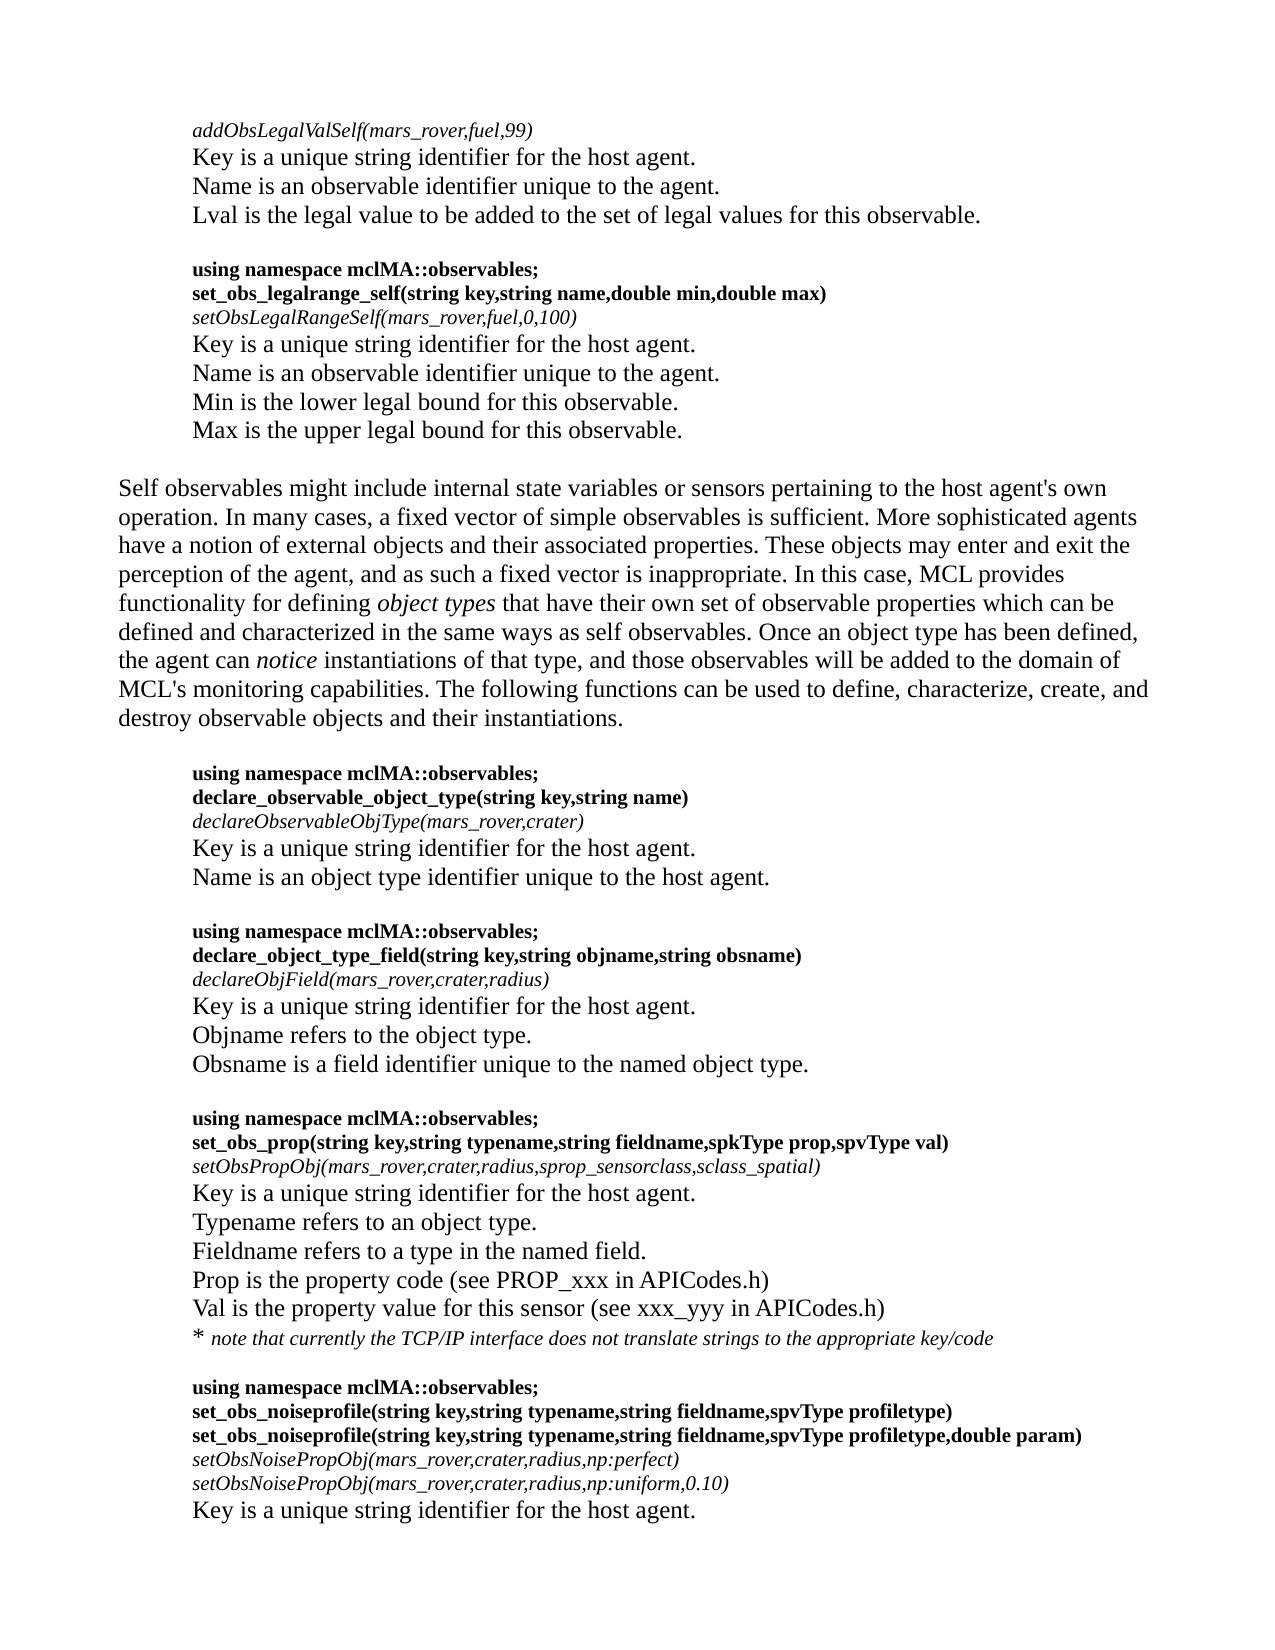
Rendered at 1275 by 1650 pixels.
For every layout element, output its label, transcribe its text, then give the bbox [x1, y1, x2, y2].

text using namespace mclMA::observables; [118, 1375, 1157, 1399]
text Self observables might include internal state variables or sensors pertaining to the host agent's own operation. In many cases, a fixed vector of simple observables is sufficient. More sophisticated agents have a notion of external objects and their associated properties. These objects may enter and exit the perception of the agent, and as such a fixed vector is inappropriate. In this case, MCL provides functionality for defining object types that have their own set of observable properties which can be defined and characterized in the same ways as self observables. Once an object type has been defined, the agent can notice instantiations of that type, and those observables will be added to the domain of MCL's monitoring capabilities. The following functions can be used to define, characterize, create, and destroy observable objects and their instantiations. [118, 473, 1157, 732]
text Objname refers to the object type. [118, 1020, 1157, 1049]
text declareObservableObjType(mars_rover,crater) Key is a unique string identifier for the host agent. [118, 809, 1157, 862]
text Name is an observable identifier unique to the agent. [118, 171, 1157, 200]
text Name is an observable identifier unique to the agent. [118, 358, 1157, 387]
text Obsname is a field identifier unique to the named object type. [118, 1049, 1157, 1077]
text Name is an object type identifier unique to the host agent. [118, 862, 1157, 890]
text Lval is the legal value to be added to the set of legal values for this observable. [118, 200, 1157, 228]
text set_obs_prop(string key,string typename,string fieldname,spkType prop,spvType val) [118, 1130, 1157, 1154]
text declare_observable_object_type(string key,string name) [118, 785, 1157, 809]
text using namespace mclMA::observables; [118, 1106, 1157, 1130]
text declare_object_type_field(string key,string objname,string obsname) [118, 943, 1157, 967]
text set_obs_legalrange_self(string key,string name,double min,double max) [118, 281, 1157, 305]
text setObsPropObj(mars_rover,crater,radius,sprop_sensorclass,sclass_spatial) Key is a unique string identifier for the host agent. [118, 1154, 1157, 1207]
text Val is the property value for this sensor (see xxx_yyy in APICodes.h) [118, 1293, 1157, 1322]
text setObsNoisePropObj(mars_rover,crater,radius,np:perfect) setObsNoisePropObj(mars_rover,crater,radius,np:uniform,0.10) Key is a unique string identifier for the host agent. [118, 1447, 1157, 1524]
text Min is the lower legal bound for this observable. [118, 387, 1157, 416]
text using namespace mclMA::observables; [118, 761, 1157, 785]
text setObsLegalRangeSelf(mars_rover,fuel,0,100) Key is a unique string identifier for the host agent. [118, 305, 1157, 358]
text declareObjField(mars_rover,crater,radius) Key is a unique string identifier for the host agent. [118, 967, 1157, 1020]
text Prop is the property code (see PROP_xxx in APICodes.h) [118, 1265, 1157, 1293]
text set_obs_noiseprofile(string key,string typename,string fieldname,spvType profiletype,double param) [118, 1423, 1157, 1447]
text addObsLegalValSelf(mars_rover,fuel,99) Key is a unique string identifier for the host agent. [118, 118, 1157, 171]
text Max is the upper legal bound for this observable. [118, 416, 1157, 444]
text using namespace mclMA::observables; [118, 257, 1157, 281]
text using namespace mclMA::observables; [118, 919, 1157, 943]
text Typename refers to an object type. [118, 1207, 1157, 1236]
text set_obs_noiseprofile(string key,string typename,string fieldname,spvType profiletype) [118, 1399, 1157, 1423]
text * note that currently the TCP/IP interface does not translate strings to the appropriate key/code [118, 1322, 1157, 1351]
text Fieldname refers to a type in the named field. [118, 1236, 1157, 1265]
